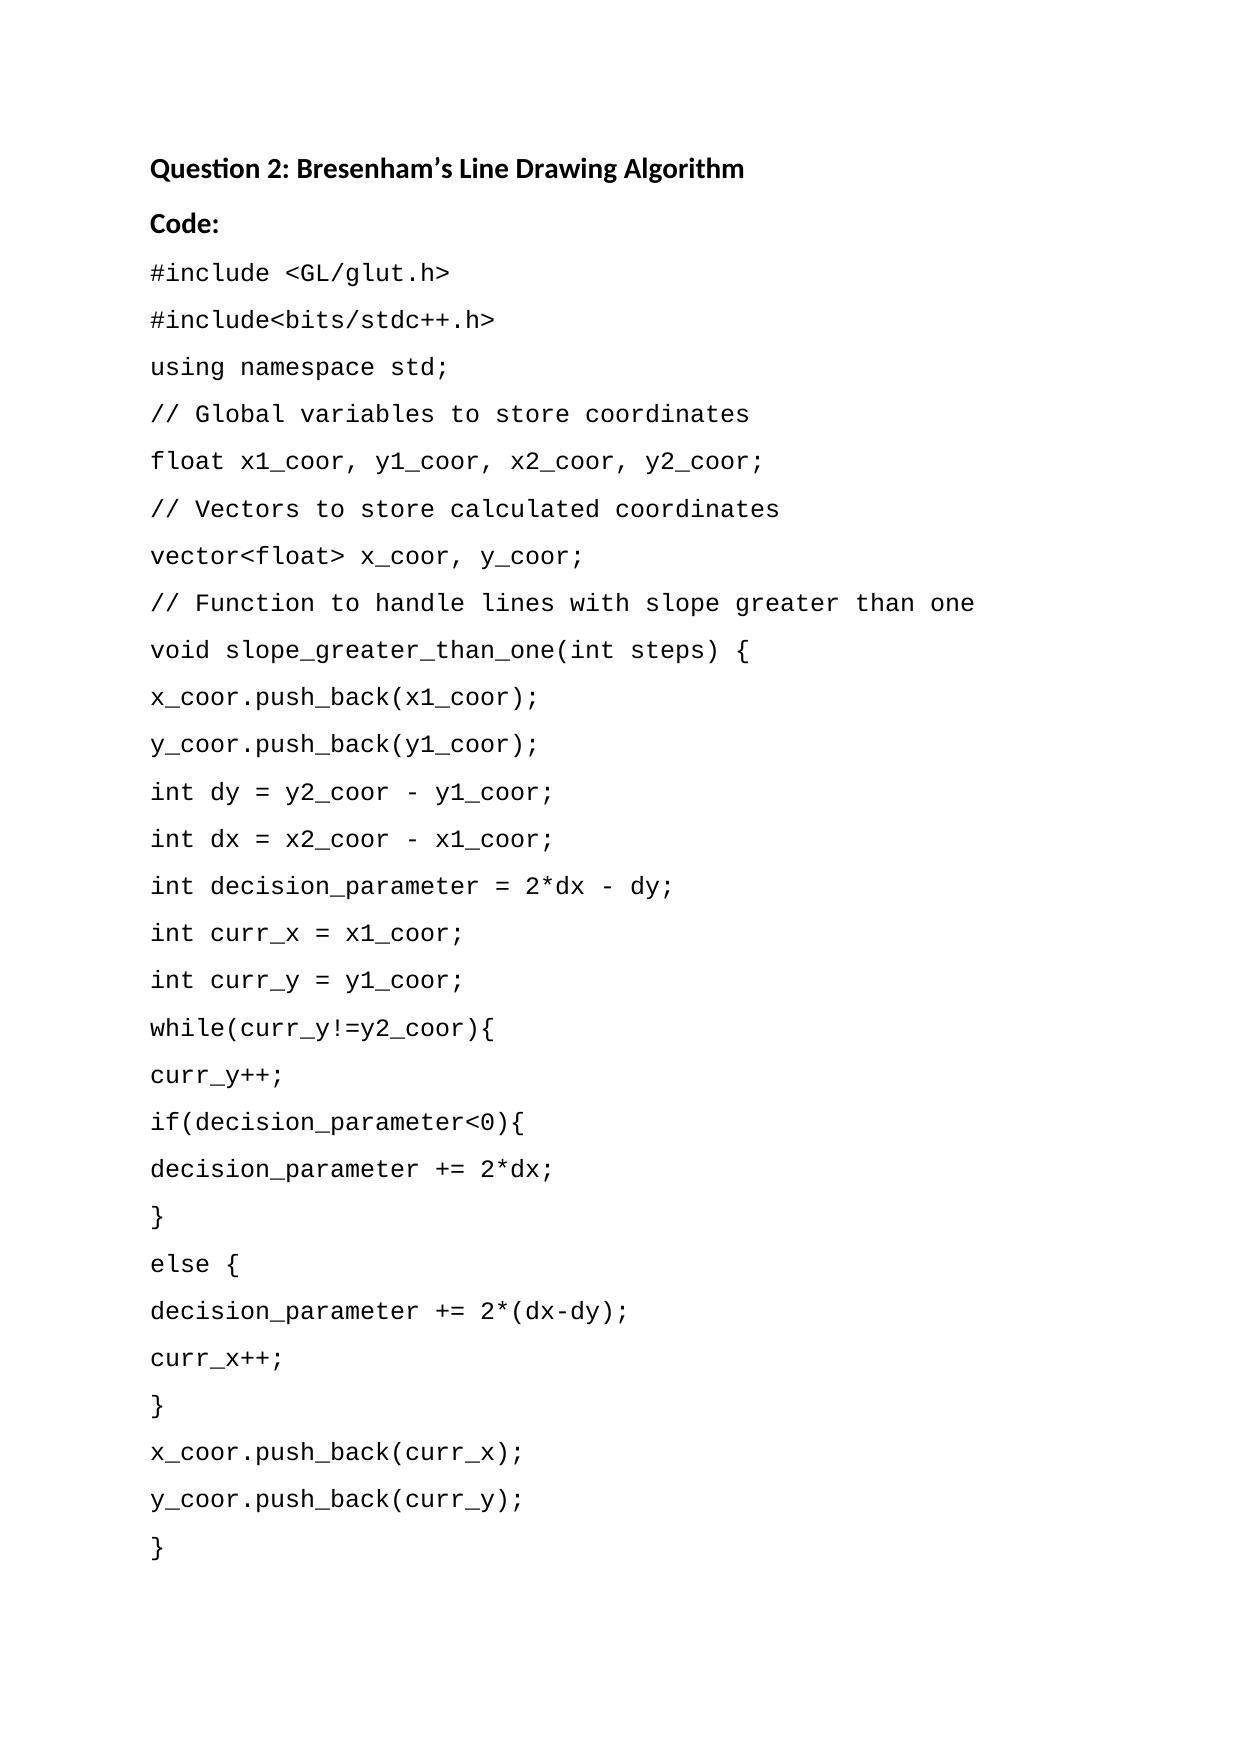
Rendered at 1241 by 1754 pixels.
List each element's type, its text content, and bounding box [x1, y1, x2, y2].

text // Vectors to store calculated coordinates [150, 496, 1090, 524]
text int dx = x2_coor - x1_coor; [150, 826, 1090, 855]
text void slope_greater_than_one(int steps) { [150, 638, 1090, 666]
text Question 2: Bresenham’s Line Drawing Algorithm [150, 150, 1090, 186]
text } [150, 1393, 1090, 1421]
text using namespace std; [150, 354, 1090, 383]
text curr_x++; [150, 1346, 1090, 1374]
text y_coor.push_back(curr_y); [150, 1487, 1090, 1515]
text int decision_parameter = 2*dx - dy; [150, 874, 1090, 902]
text x_coor.push_back(curr_x); [150, 1440, 1090, 1468]
text Code: [150, 205, 1090, 241]
text decision_parameter += 2*(dx-dy); [150, 1298, 1090, 1327]
text decision_parameter += 2*dx; [150, 1157, 1090, 1185]
text } [150, 1534, 1090, 1563]
text x_coor.push_back(x1_coor); [150, 685, 1090, 713]
text // Function to handle lines with slope greater than one [150, 591, 1090, 619]
text y_coor.push_back(y1_coor); [150, 732, 1090, 760]
text float x1_coor, y1_coor, x2_coor, y2_coor; [150, 449, 1090, 477]
text int dy = y2_coor - y1_coor; [150, 779, 1090, 808]
text int curr_y = y1_coor; [150, 968, 1090, 996]
text #include<bits/stdc++.h> [150, 307, 1090, 336]
text while(curr_y!=y2_coor){ [150, 1015, 1090, 1043]
text int curr_x = x1_coor; [150, 921, 1090, 949]
text } [150, 1204, 1090, 1232]
text curr_y++; [150, 1062, 1090, 1091]
text else { [150, 1251, 1090, 1279]
text if(decision_parameter<0){ [150, 1109, 1090, 1138]
text vector<float> x_coor, y_coor; [150, 543, 1090, 572]
text #include <GL/glut.h> [150, 260, 1090, 288]
text // Global variables to store coordinates [150, 402, 1090, 430]
